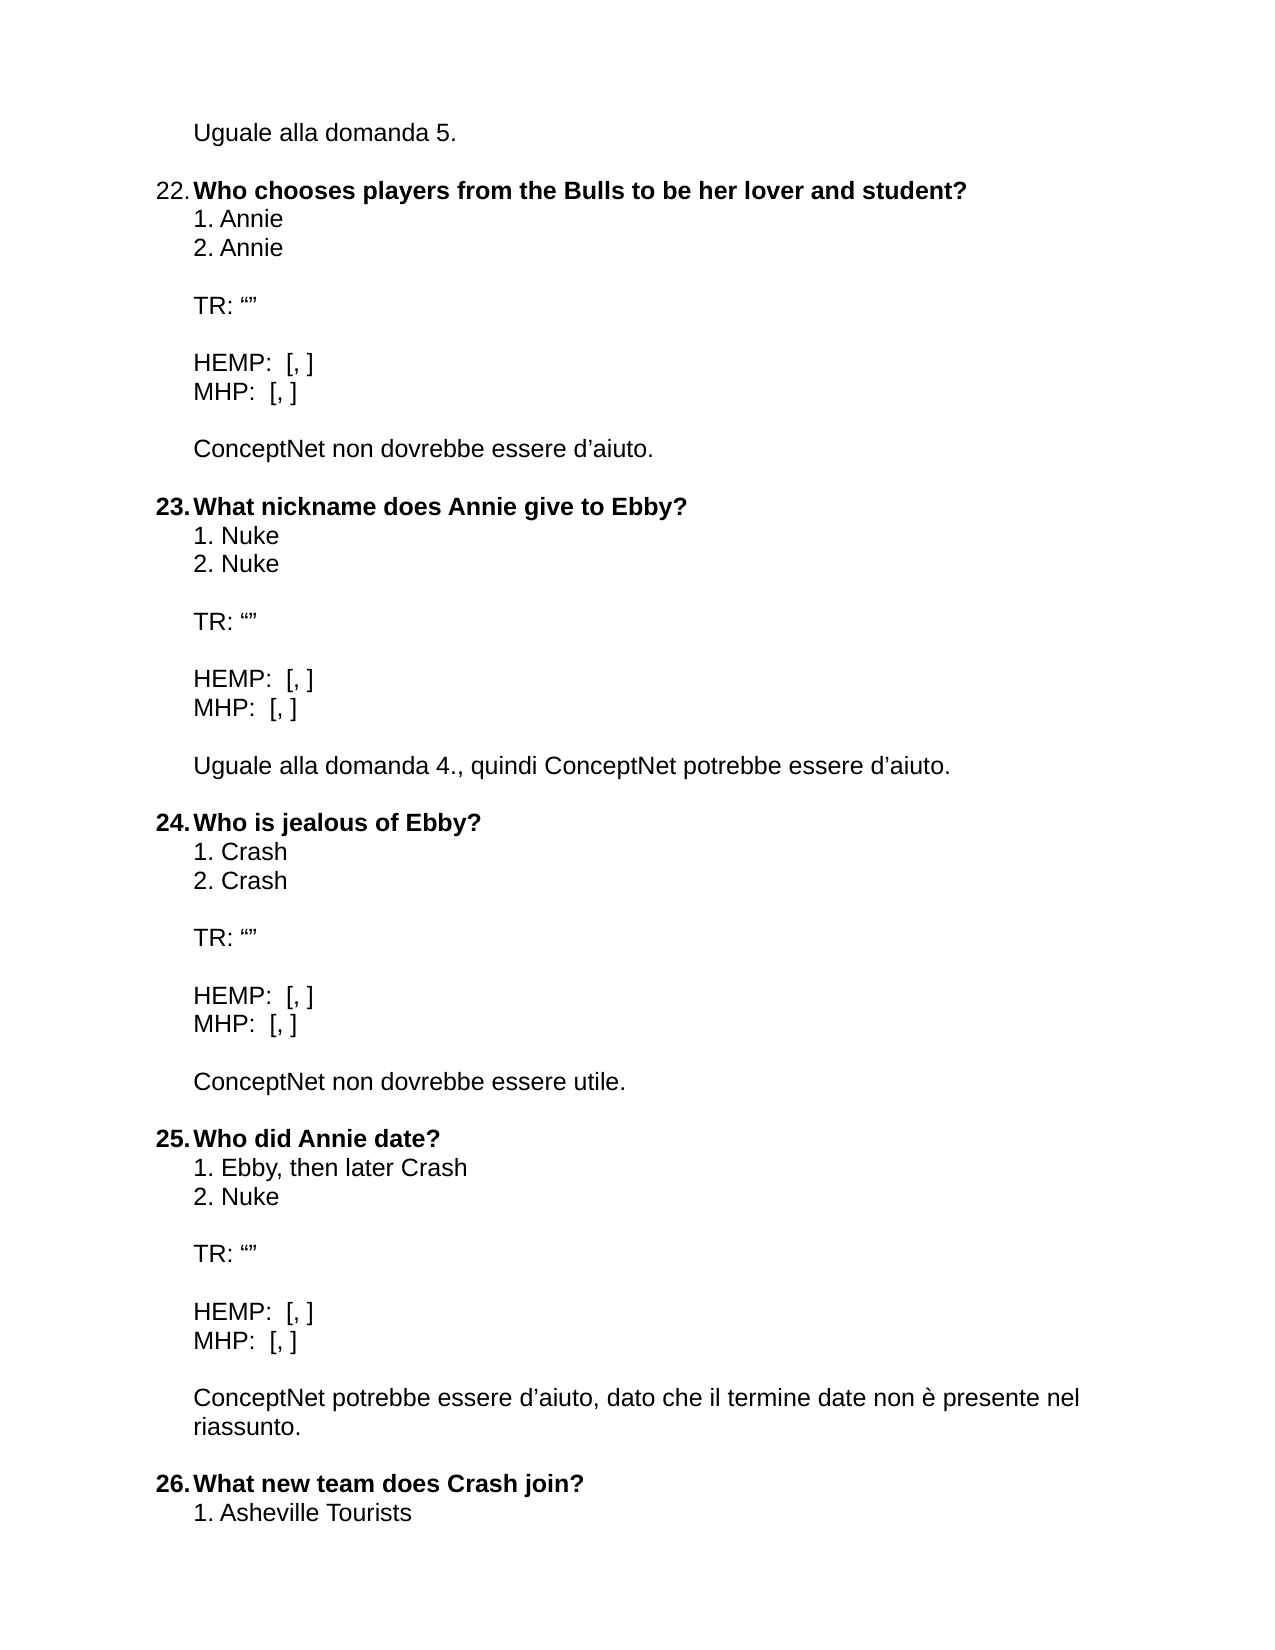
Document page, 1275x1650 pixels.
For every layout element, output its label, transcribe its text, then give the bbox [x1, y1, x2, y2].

list What nickname does Annie give to Ebby? 1. Nuke 2. Nuke TR: “” HEMP: [, ] MHP: [, ] Uguale alla domanda 4., quindi ConceptNet potrebbe essere d’aiuto. [156, 492, 1157, 808]
list Who chooses players from the Bulls to be her lover and student? 1. Annie 2. Annie TR: “” HEMP: [, ] MHP: [, ] ConceptNet non dovrebbe essere d’aiuto. [156, 176, 1157, 492]
list Uguale alla domanda 5. [156, 118, 1157, 176]
list Who did Annie date? 1. Ebby, then later Crash 2. Nuke TR: “” HEMP: [, ] MHP: [, ] ConceptNet potrebbe essere d’aiuto, dato che il termine date non è presente nel riassunto. [156, 1124, 1157, 1469]
list Who is jealous of Ebby? 1. Crash 2. Crash TR: “” HEMP: [, ] MHP: [, ] ConceptNet non dovrebbe essere utile. [156, 808, 1157, 1124]
list What new team does Crash join? 1. Asheville Tourists [156, 1469, 1157, 1527]
